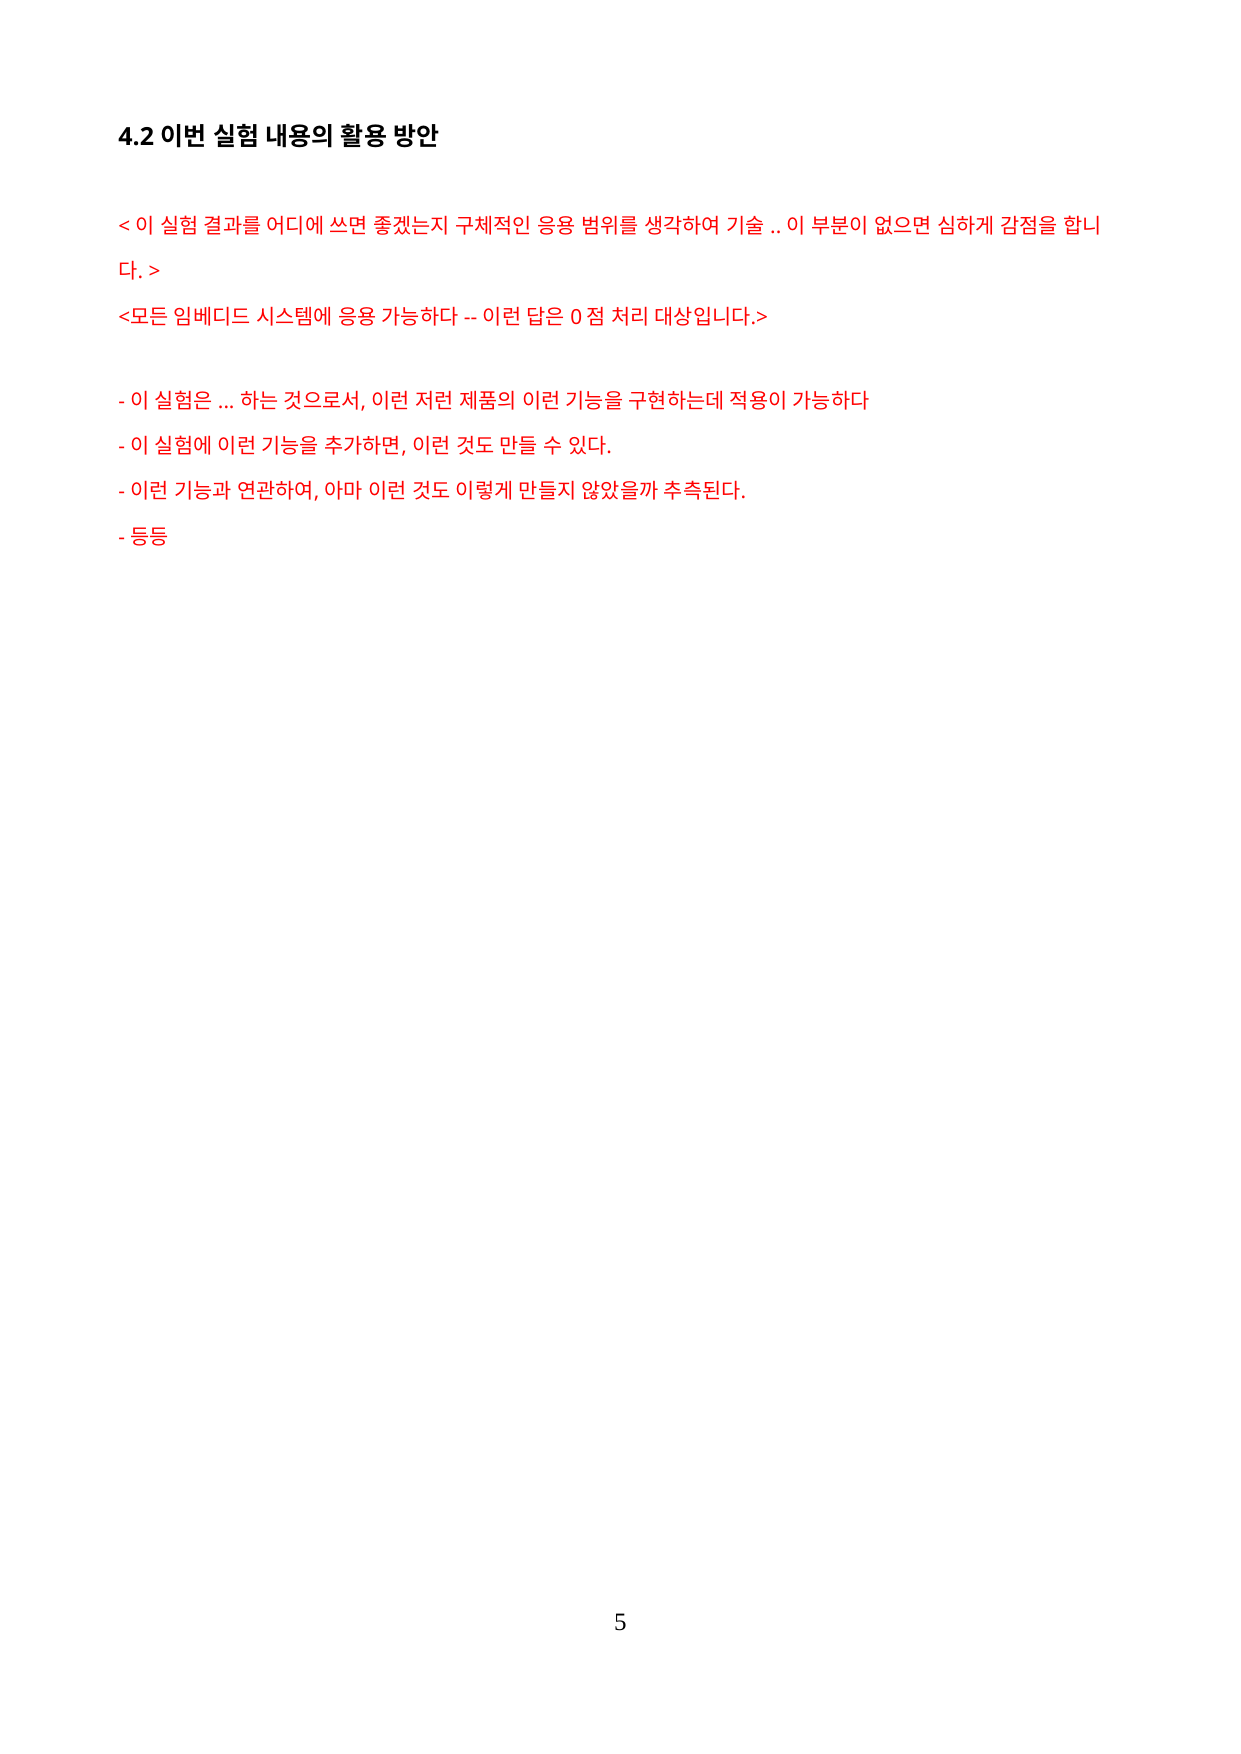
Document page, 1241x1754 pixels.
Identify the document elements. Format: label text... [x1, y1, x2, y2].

text - 이 실험은 ... 하는 것으로서, 이런 저런 제품의 이런 기능을 구현하는데 적용이 가능하다 [118, 386, 1122, 414]
text - 등등 [118, 522, 1122, 550]
text 4.2 이번 실험 내용의 활용 방안 [118, 118, 1122, 152]
text - 이 실험에 이런 기능을 추가하면, 이런 것도 만들 수 있다. [118, 431, 1122, 459]
text - 이런 기능과 연관하여, 아마 이런 것도 이렇게 만들지 않았을까 추측된다. [118, 477, 1122, 505]
text <모든 임베디드 시스템에 응용 가능하다 -- 이런 답은 0점 처리 대상입니다.> [118, 302, 1122, 330]
text < 이 실험 결과를 어디에 쓰면 좋겠는지 구체적인 응용 범위를 생각하여 기술 .. 이 부분이 없으면 심하게 감점을 합니다. > [118, 211, 1122, 285]
